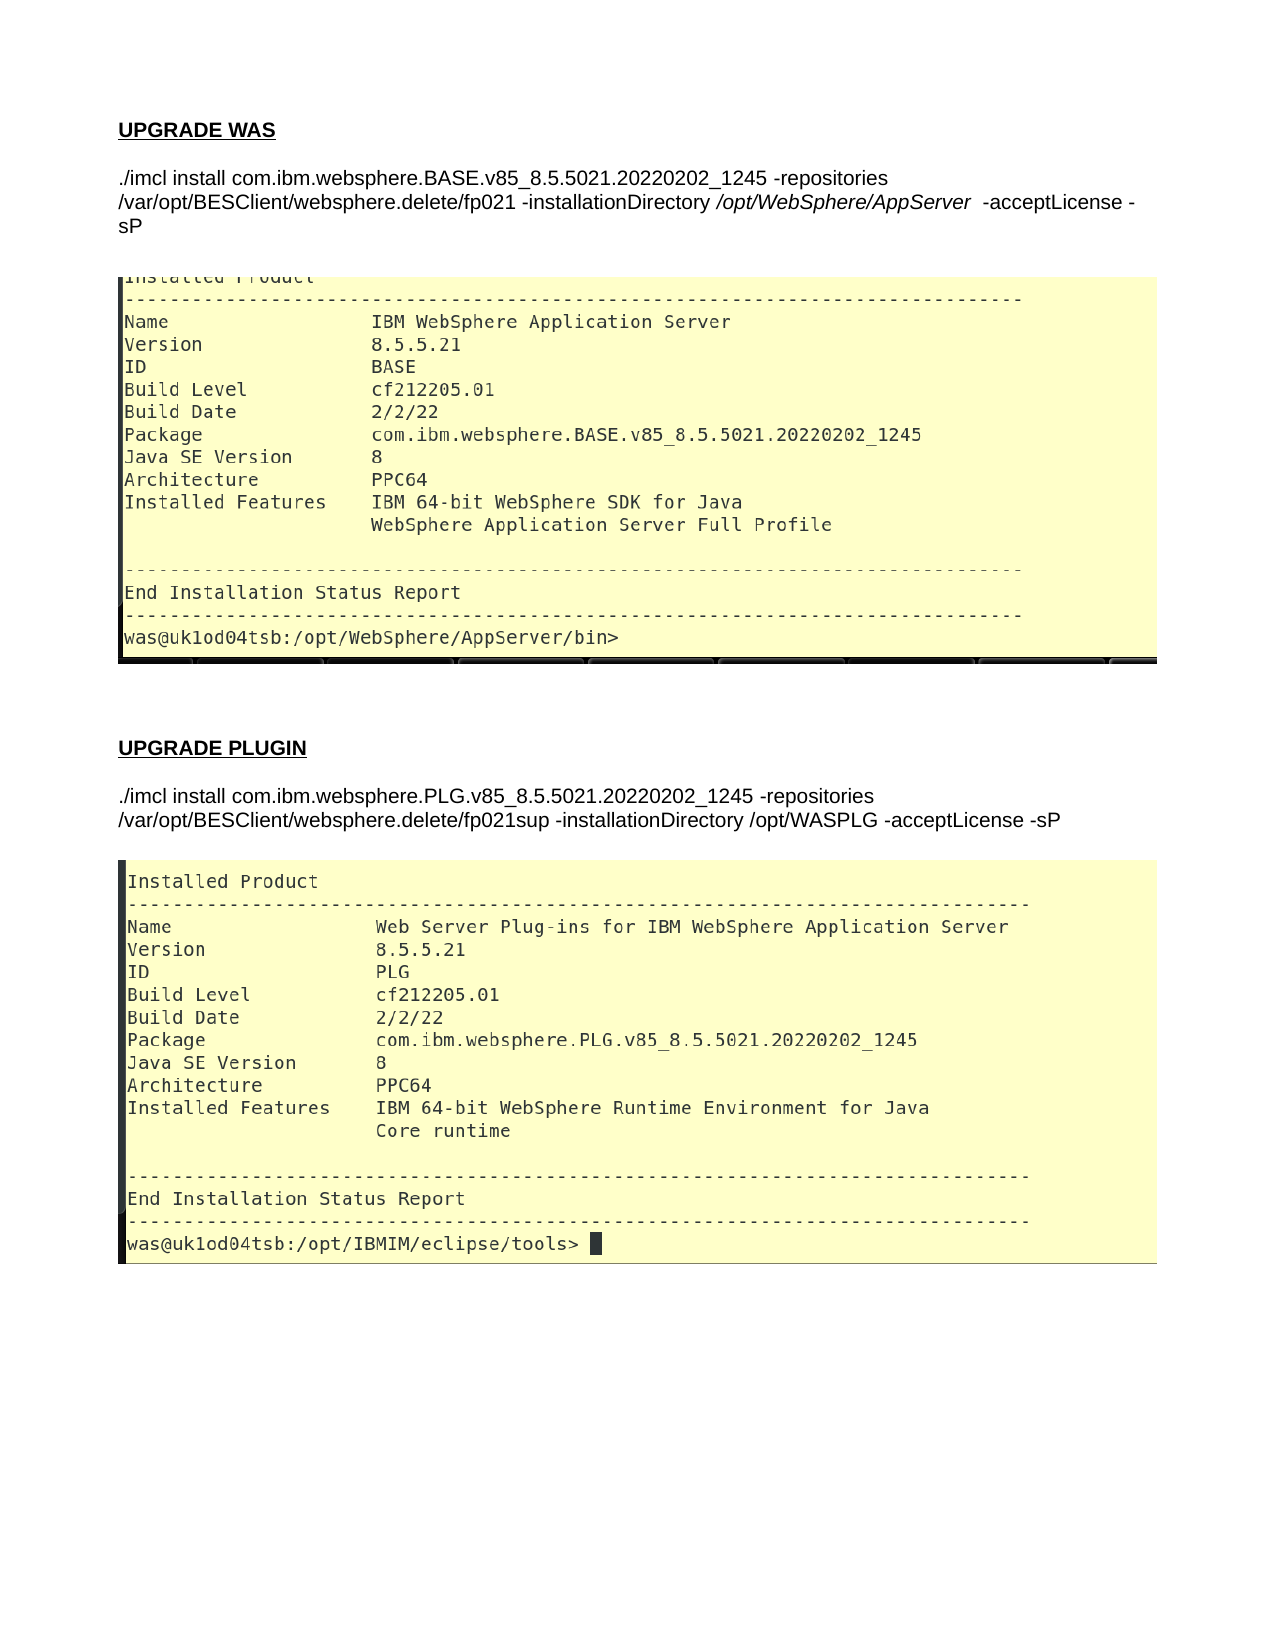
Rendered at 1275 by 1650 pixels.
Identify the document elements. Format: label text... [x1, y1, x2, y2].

picture [118, 277, 1157, 664]
text ./imcl install com.ibm.websphere.PLG.v85_8.5.5021.20220202_1245 -repositories /var/opt/BESClient/websphere.delete/fp021sup -installationDirectory /opt/WASPLG -acceptLicense -sP [118, 784, 1157, 832]
picture [118, 860, 1157, 1264]
text UPGRADE PLUGIN [118, 736, 1157, 760]
text ./imcl install com.ibm.websphere.BASE.v85_8.5.5021.20220202_1245 -repositories /var/opt/BESClient/websphere.delete/fp021 -installationDirectory /opt/WebSphere/AppServer -acceptLicense -sP [118, 166, 1157, 238]
text UPGRADE WAS [118, 118, 1157, 142]
